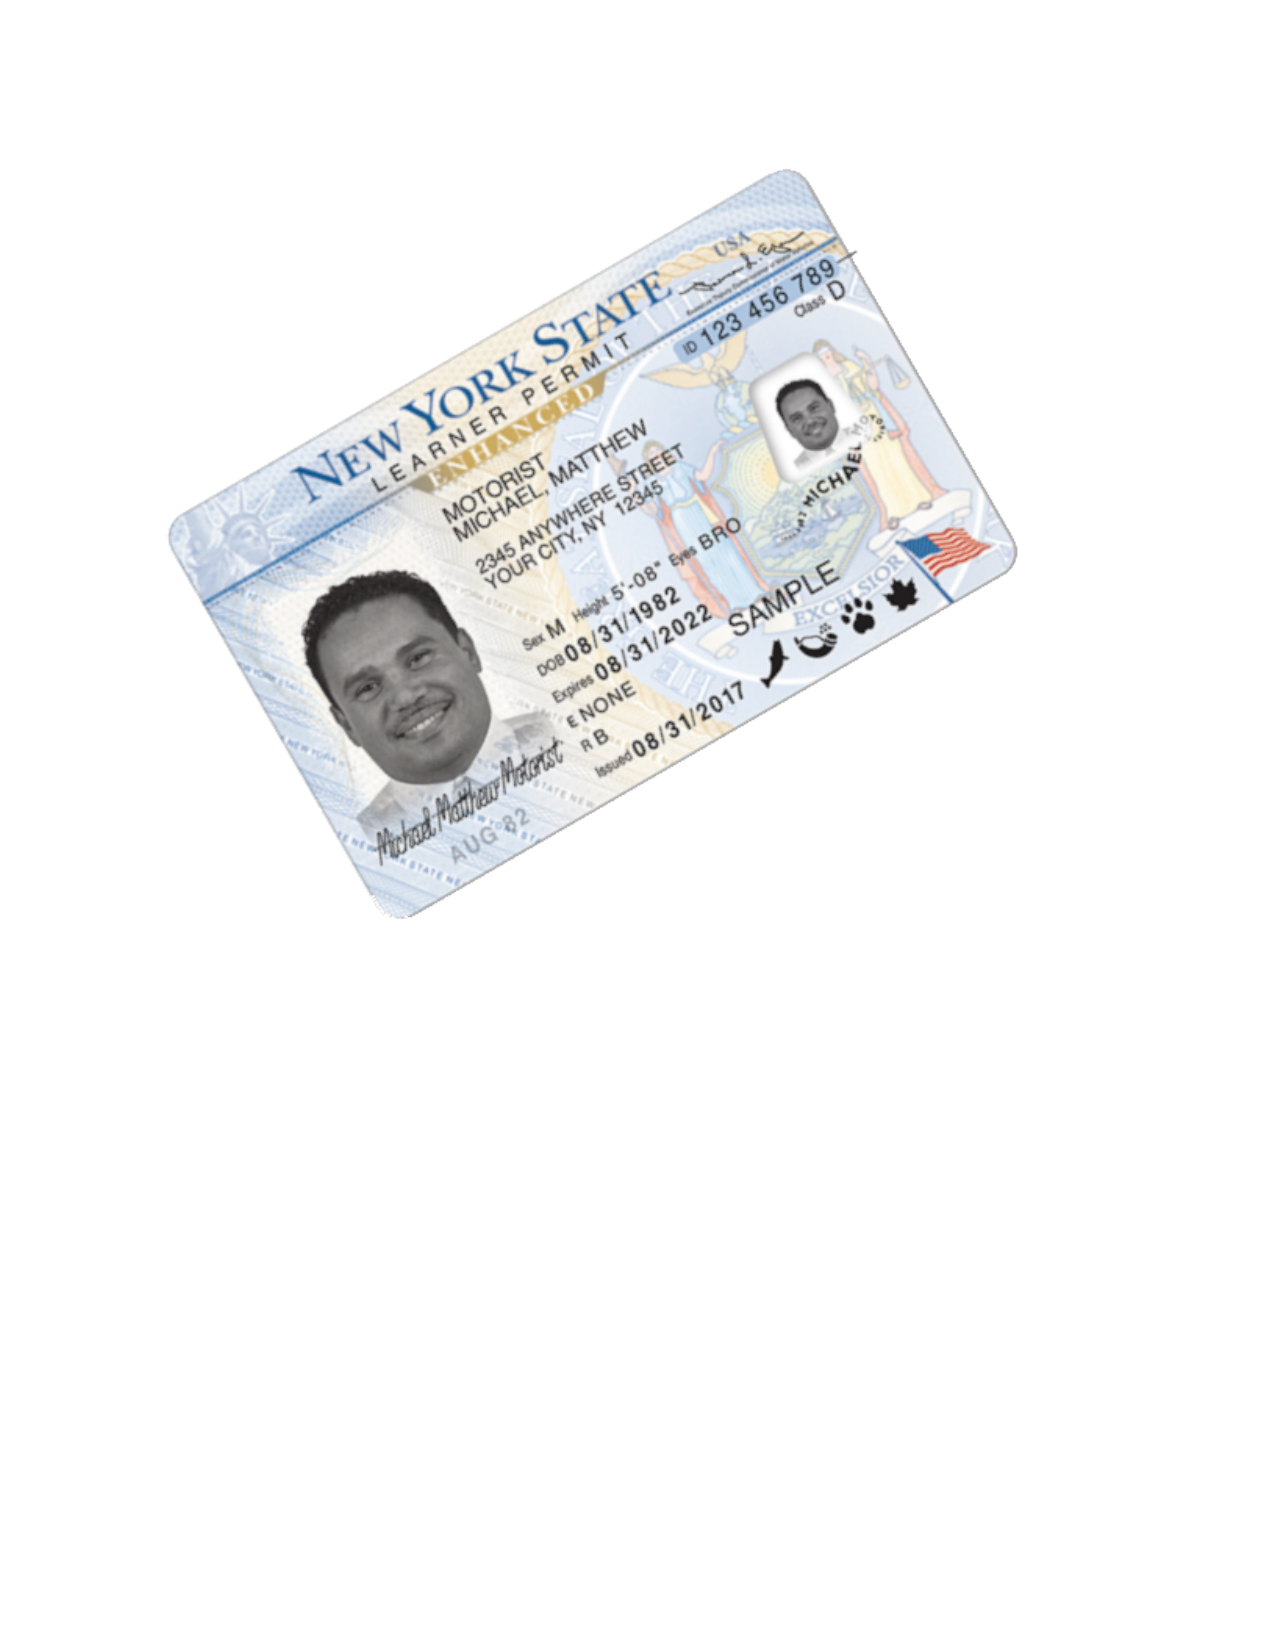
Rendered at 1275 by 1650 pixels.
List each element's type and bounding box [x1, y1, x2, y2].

picture [150, 150, 1038, 941]
